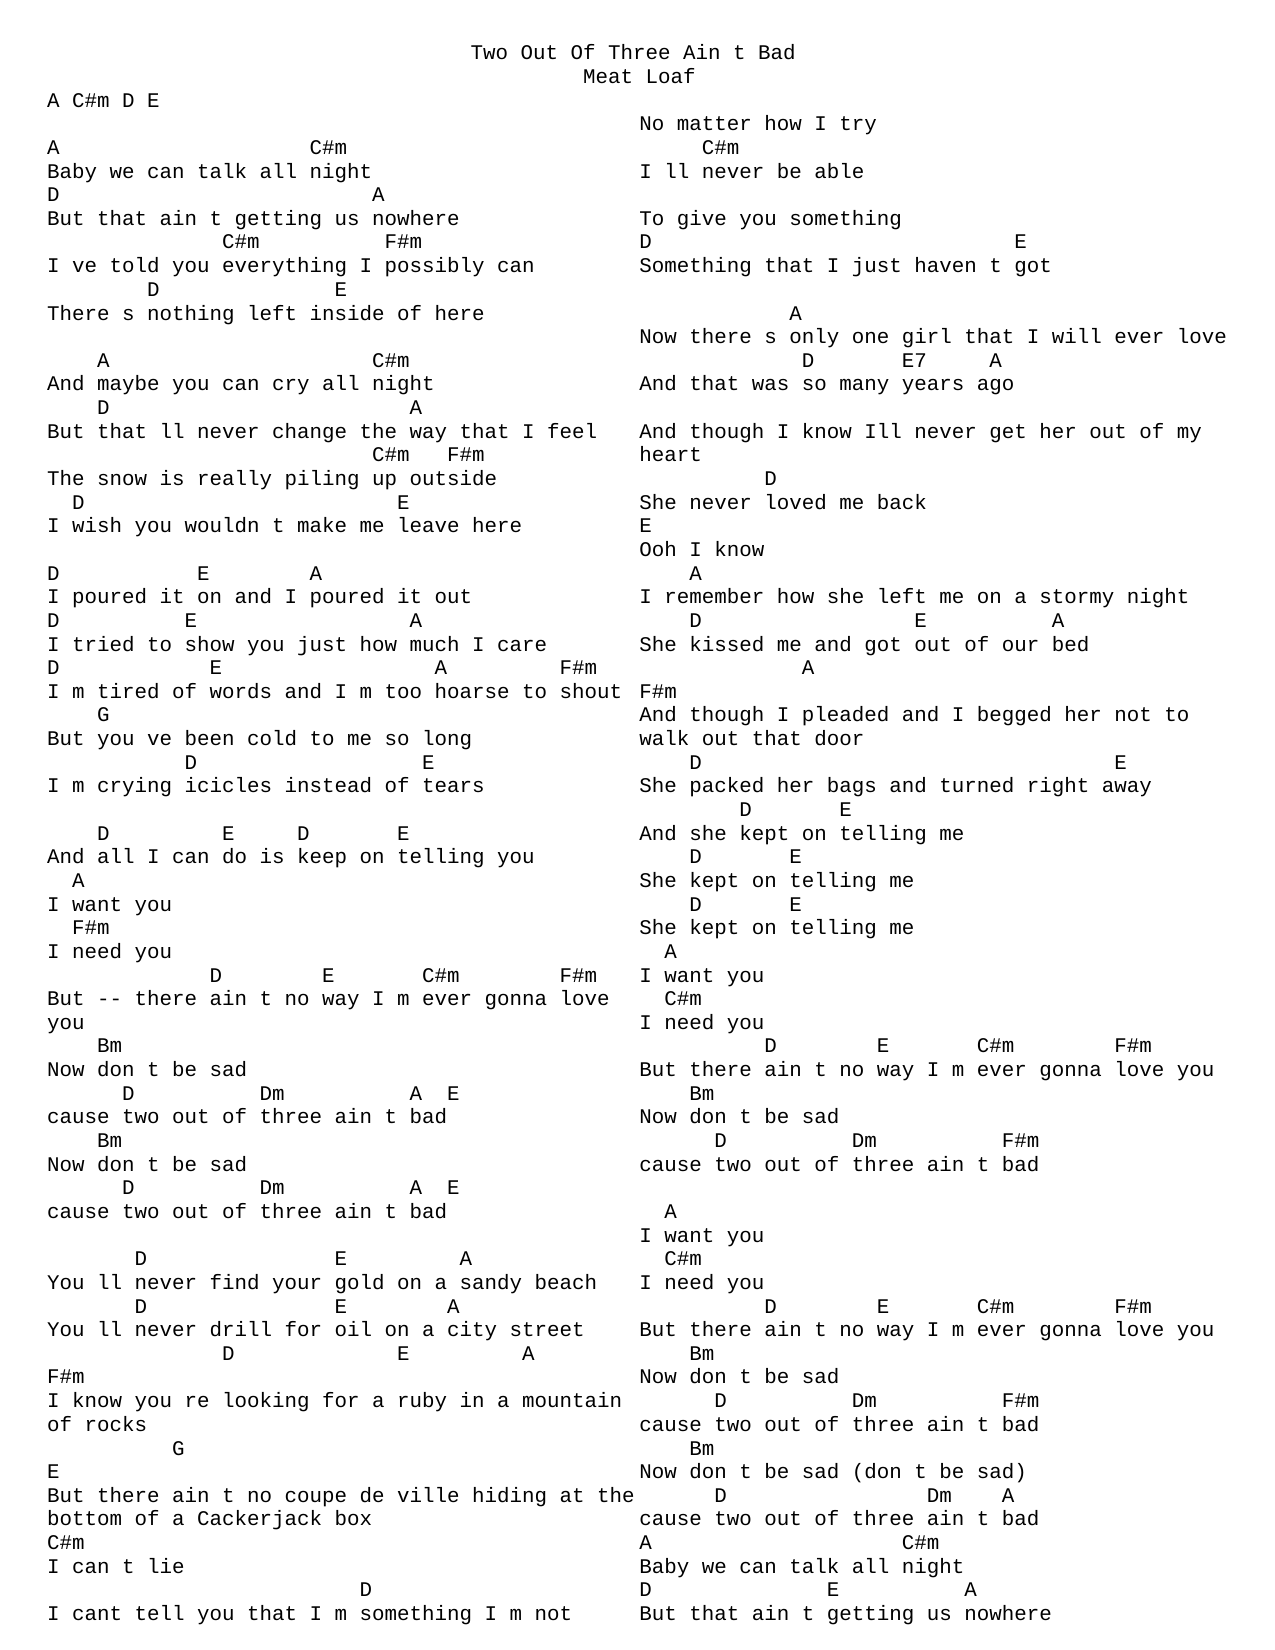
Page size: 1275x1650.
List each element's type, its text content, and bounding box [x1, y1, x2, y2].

text cause two out of three ain t bad [639, 1508, 1231, 1532]
text And that was so many years ago [639, 373, 1231, 397]
text E [639, 515, 1231, 539]
text D Dm A E [47, 1177, 639, 1201]
text Bm [47, 1130, 639, 1154]
text The snow is really piling up outside [47, 468, 639, 492]
text Bm [639, 1083, 1231, 1106]
text D E C#m F#m [47, 964, 639, 988]
text C#m [639, 1248, 1231, 1272]
text I tried to show you just how much I care [47, 633, 639, 657]
text But that ain t getting us nowhere [639, 1603, 1231, 1627]
text D Dm F#m [639, 1390, 1231, 1414]
text And all I can do is keep on telling you [47, 846, 639, 870]
text She kissed me and got out of our bed [639, 633, 1231, 657]
text cause two out of three ain t bad [47, 1106, 639, 1130]
text Ooh I know [639, 539, 1231, 563]
text D Dm F#m [639, 1130, 1231, 1154]
text She kept on telling me [639, 917, 1231, 941]
text D E [639, 799, 1231, 823]
text But that ll never change the way that I feel [47, 421, 639, 444]
text A [639, 1201, 1231, 1225]
text Bm [639, 1343, 1231, 1367]
text D Dm A E [47, 1083, 639, 1106]
text D E [639, 232, 1231, 255]
text I ve told you everything I possibly can [47, 255, 639, 279]
text D E C#m F#m [639, 1036, 1231, 1059]
text C#m [47, 1532, 639, 1556]
text D E C#m F#m [639, 1296, 1231, 1319]
text D A [47, 184, 639, 208]
text A [639, 941, 1231, 964]
text I want you [639, 964, 1231, 988]
text But -- there ain t no way I m ever gonna love you [47, 988, 639, 1036]
text D E A [639, 1579, 1231, 1603]
text D E A F#m [47, 657, 639, 681]
text I wish you wouldn t make me leave here [47, 515, 639, 539]
text C#m F#m [47, 232, 639, 255]
text Baby we can talk all night [47, 161, 639, 184]
text D E [47, 492, 639, 515]
text D E A F#m [47, 1343, 639, 1390]
text Bm [639, 1437, 1231, 1461]
text But that ain t getting us nowhere [47, 208, 639, 232]
text D [639, 468, 1231, 492]
text I can t lie [47, 1556, 639, 1579]
text D E [639, 752, 1231, 775]
text Now don t be sad [47, 1059, 639, 1083]
text She kept on telling me [639, 870, 1231, 894]
text D E [639, 846, 1231, 870]
text I cant tell you that I m something I m not [47, 1603, 639, 1627]
text A C#m [47, 350, 639, 373]
text cause two out of three ain t bad [639, 1414, 1231, 1437]
text D E A [47, 1248, 639, 1272]
text Now don t be sad [639, 1106, 1231, 1130]
text D E [47, 279, 639, 302]
text Now there s only one girl that I will ever love [639, 326, 1231, 350]
text C#m F#m [47, 444, 639, 468]
text D E [47, 752, 639, 775]
text I need you [47, 941, 639, 964]
text D E A [639, 610, 1231, 633]
text Baby we can talk all night [639, 1556, 1231, 1579]
text No matter how I try [639, 113, 1231, 137]
text And though I pleaded and I begged her not to walk out that door [639, 704, 1231, 752]
text cause two out of three ain t bad [47, 1201, 639, 1225]
text D E A [47, 563, 639, 586]
text C#m [639, 988, 1231, 1012]
text A C#m [639, 1532, 1231, 1556]
text You ll never find your gold on a sandy beach [47, 1272, 639, 1296]
text But there ain t no way I m ever gonna love you [639, 1319, 1231, 1343]
text She never loved me back [639, 492, 1231, 515]
text There s nothing left inside of here [47, 302, 639, 326]
text A [639, 563, 1231, 586]
text G E [47, 1437, 639, 1485]
text A [47, 870, 639, 894]
text Meat Loaf [47, 66, 1231, 90]
text A [639, 302, 1231, 326]
text Something that I just haven t got [639, 255, 1231, 279]
text I need you [639, 1012, 1231, 1036]
text F#m [47, 917, 639, 941]
text I m tired of words and I m too hoarse to shout [47, 681, 639, 704]
text Now don t be sad [639, 1367, 1231, 1390]
text I poured it on and I poured it out [47, 586, 639, 610]
text A F#m [639, 657, 1231, 704]
text Two Out Of Three Ain t Bad [47, 42, 1231, 66]
text D [47, 1579, 639, 1603]
text I want you [639, 1225, 1231, 1248]
text D E A [47, 610, 639, 633]
text And though I know Ill never get her out of my heart [639, 421, 1231, 468]
text D E A [47, 1296, 639, 1319]
text But you ve been cold to me so long [47, 728, 639, 752]
text C#m [639, 137, 1231, 161]
text Now don t be sad [47, 1154, 639, 1177]
text Now don t be sad (don t be sad) [639, 1461, 1231, 1485]
text Bm [47, 1036, 639, 1059]
text She packed her bags and turned right away [639, 775, 1231, 799]
text But there ain t no way I m ever gonna love you [639, 1059, 1231, 1083]
text But there ain t no coupe de ville hiding at the bottom of a Cackerjack box [47, 1485, 639, 1532]
text G [47, 704, 639, 728]
text A C#m [47, 137, 639, 161]
text I m crying icicles instead of tears [47, 775, 639, 799]
text You ll never drill for oil on a city street [47, 1319, 639, 1343]
text I know you re looking for a ruby in a mountain of rocks [47, 1390, 639, 1437]
text To give you something [639, 208, 1231, 232]
text D Dm A [639, 1485, 1231, 1508]
text D A [47, 397, 639, 421]
text And she kept on telling me [639, 823, 1231, 846]
text D E [639, 894, 1231, 917]
text A C#m D E [47, 90, 639, 113]
text I remember how she left me on a stormy night [639, 586, 1231, 610]
text D E7 A [639, 350, 1231, 373]
text I ll never be able [639, 161, 1231, 184]
text cause two out of three ain t bad [639, 1154, 1231, 1177]
text D E D E [47, 823, 639, 846]
text I want you [47, 894, 639, 917]
text And maybe you can cry all night [47, 373, 639, 397]
text I need you [639, 1272, 1231, 1296]
